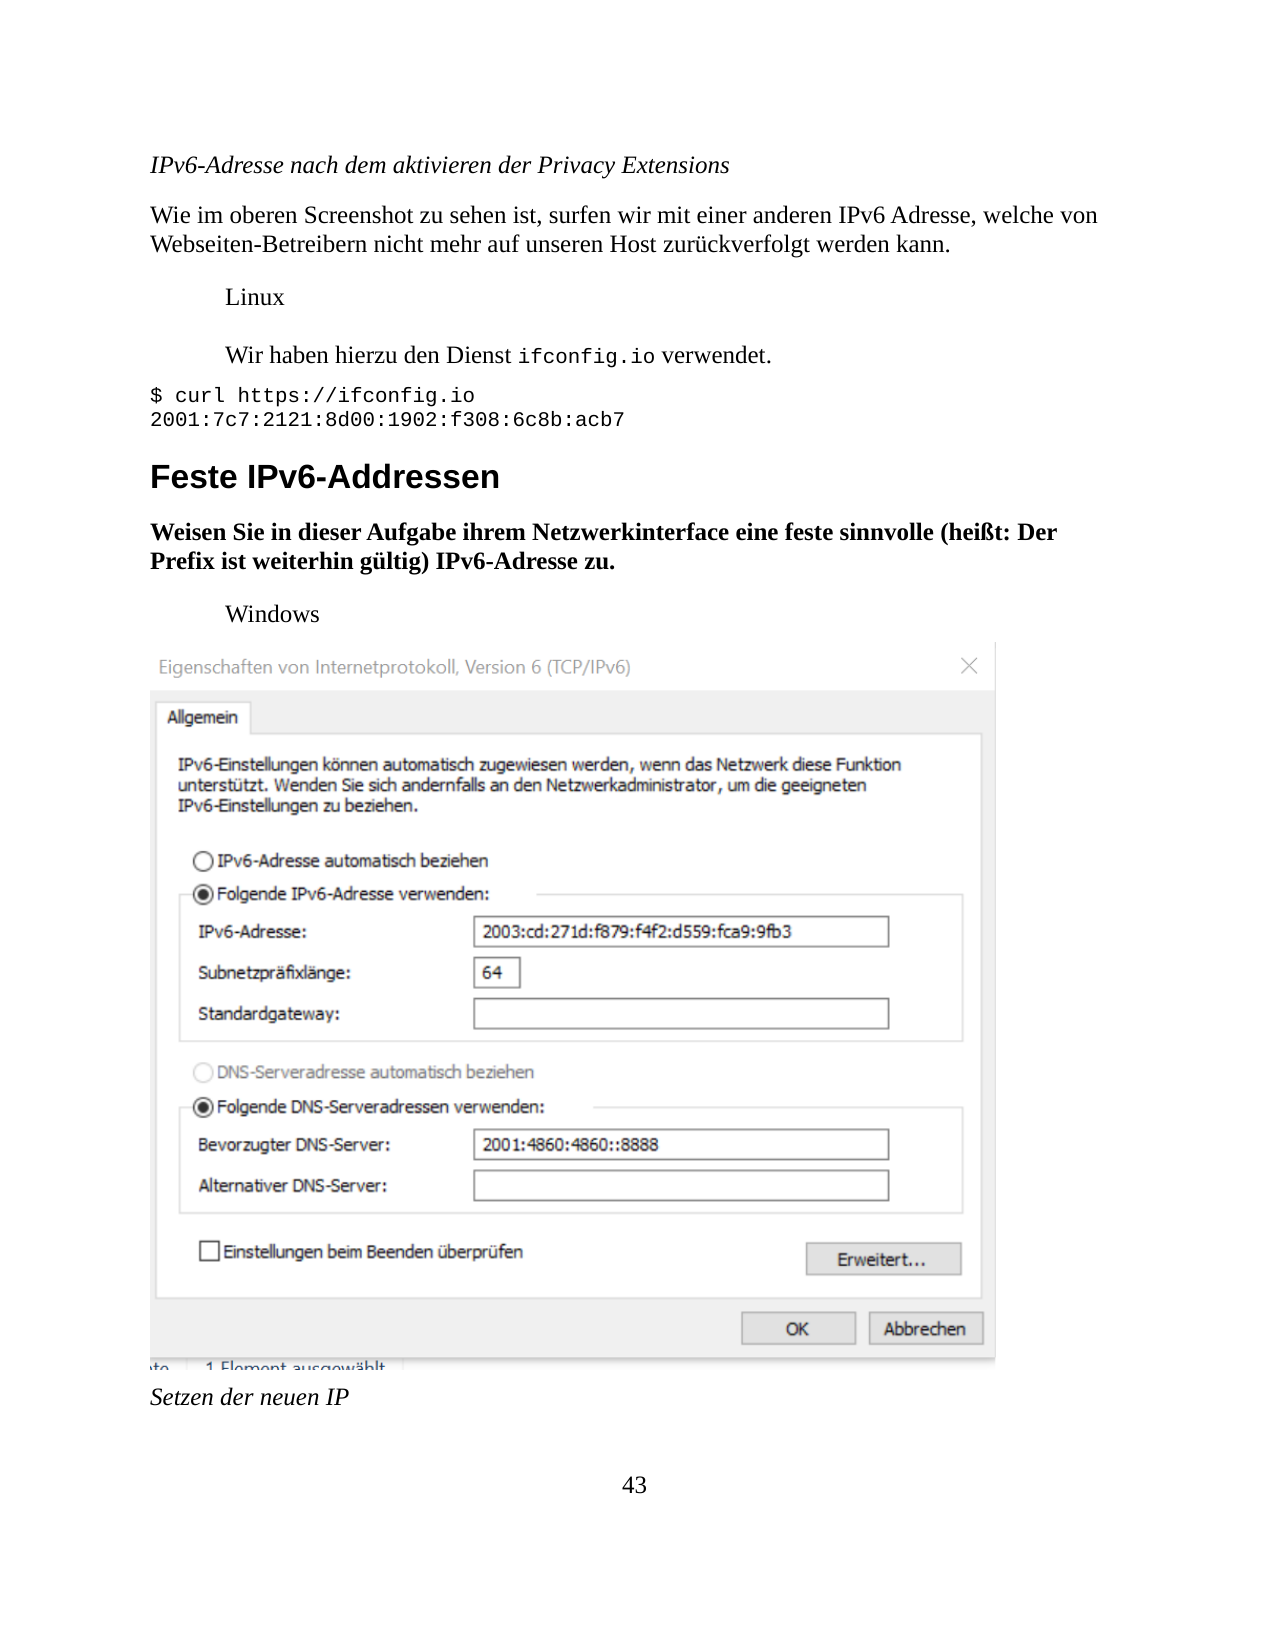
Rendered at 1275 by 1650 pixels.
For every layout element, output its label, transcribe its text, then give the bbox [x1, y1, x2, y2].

text Wir haben hierzu den Dienst ifconfig.io verwendet. [225, 340, 1125, 370]
picture [150, 642, 996, 1370]
text Wie im oberen Screenshot zu sehen ist, surfen wir mit einer anderen IPv6 Adresse, welche von Webseiten-Betreibern nicht mehr auf unseren Host zurückverfolgt werden kann. [150, 200, 1125, 258]
text 2001:7c7:2121:8d00:1902:f308:6c8b:acb7 [150, 409, 1125, 432]
text Setzen der neuen IP [150, 1382, 1125, 1411]
text Weisen Sie in dieser Aufgabe ihrem Netzwerkinterface eine feste sinnvolle (heißt: Der Prefix ist weiterhin gültig) IPv6-Adresse zu. [150, 517, 1125, 575]
text IPv6-Adresse nach dem aktivieren der Privacy Extensions [150, 150, 1125, 179]
text Linux [225, 282, 1125, 310]
text $ curl https://ifconfig.io [150, 385, 1125, 409]
subtitle Feste IPv6-Addressen [150, 457, 1125, 496]
text Windows [225, 599, 1125, 628]
